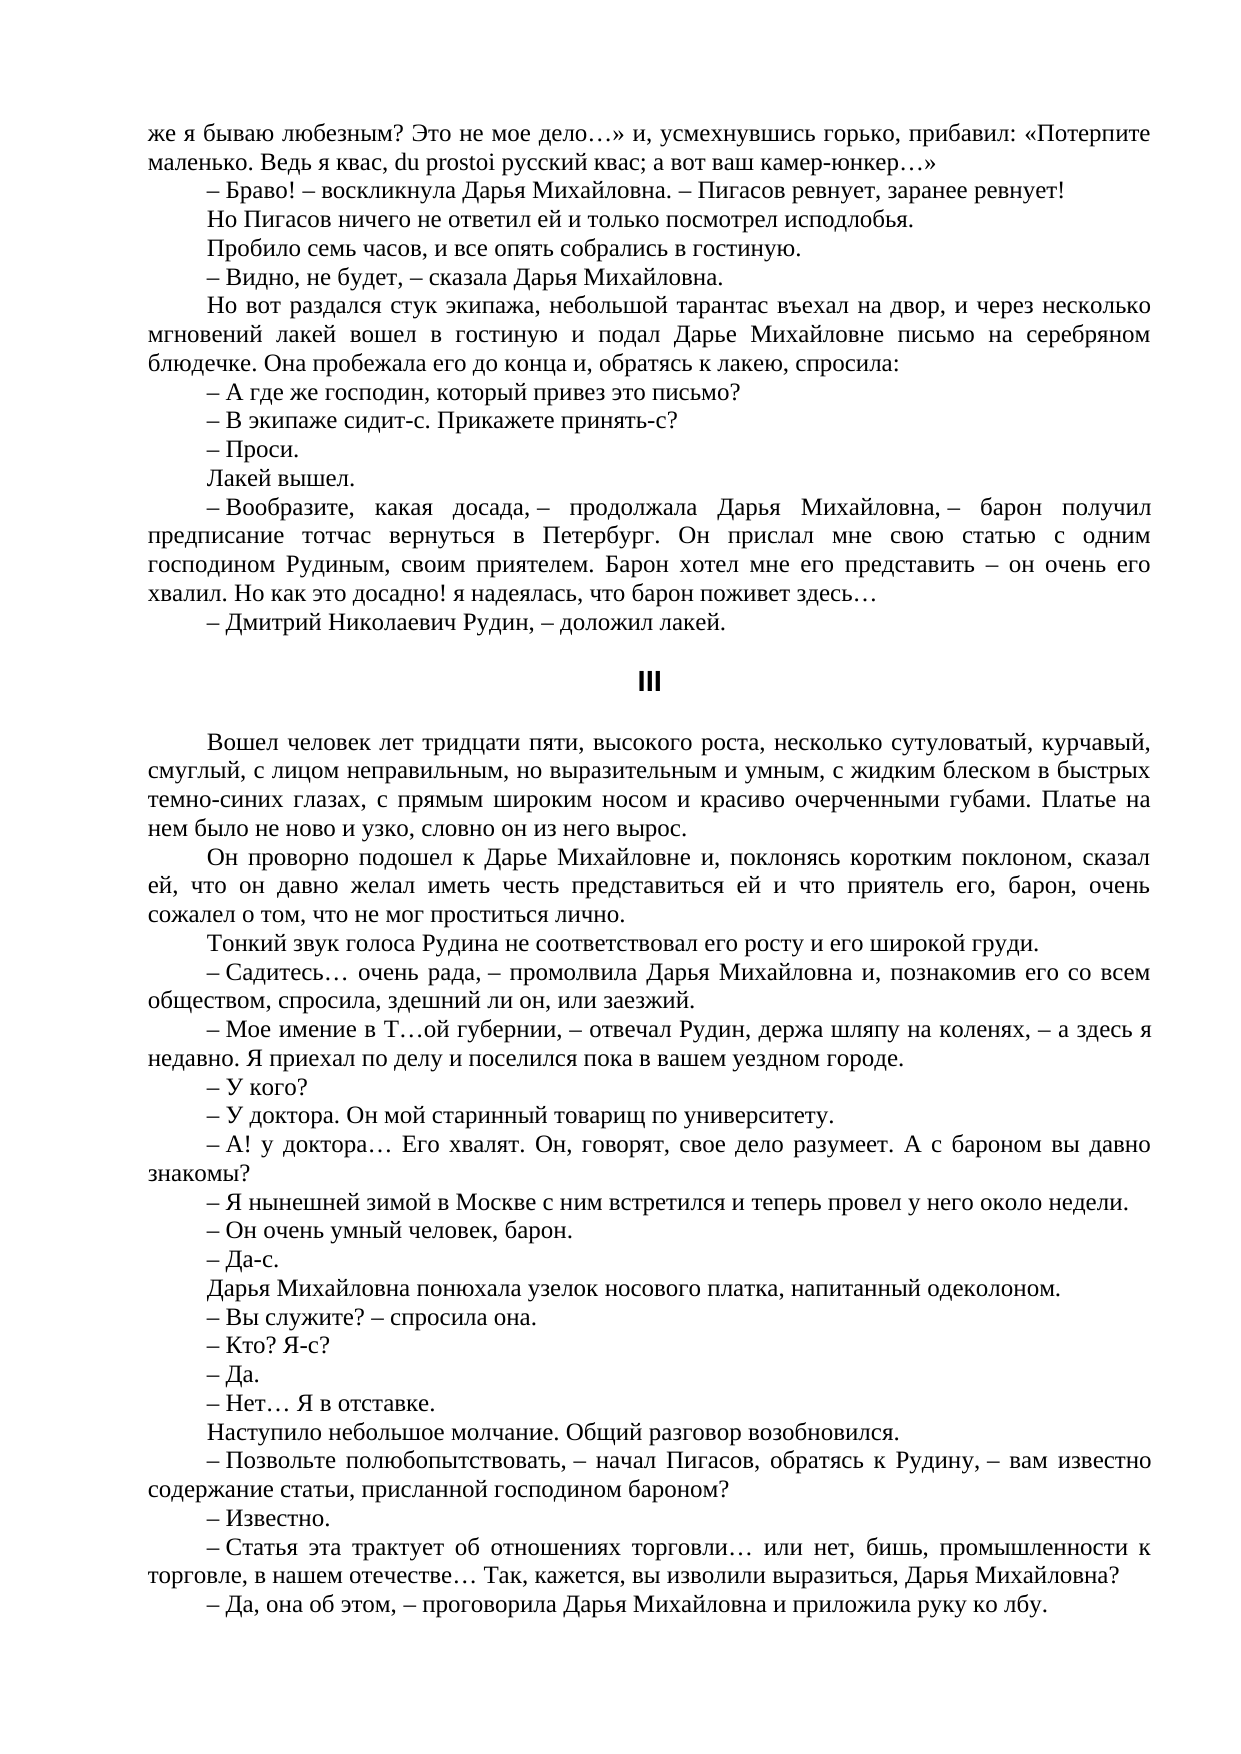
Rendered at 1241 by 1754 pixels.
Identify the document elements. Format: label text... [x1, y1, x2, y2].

text – Браво! – воскликнула Дарья Михайловна. – Пигасов ревнует, заранее ревнует! [148, 176, 1152, 204]
text Дарья Михайловна понюхала узелок носового платка, напитанный одеколоном. [148, 1273, 1152, 1302]
text Но вот раздался стук экипажа, небольшой тарантас въехал на двор, и через несколько мгновений лакей вошел в гостиную и подал Дарье Михайловне письмо на серебряном блюдечке. Она пробежала его до конца и, обратясь к лакею, спросила: [148, 291, 1152, 377]
text – Нет… Я в отставке. [148, 1388, 1152, 1417]
subtitle III [148, 664, 1152, 698]
text – У кого? [148, 1072, 1152, 1100]
text – Да. [148, 1359, 1152, 1388]
text – У доктора. Он мой старинный товарищ по университету. [148, 1100, 1152, 1129]
text Тонкий звук голоса Рудина не соответствовал его росту и его широкой груди. [148, 928, 1152, 957]
text – Да, она об этом, – проговорила Дарья Михайловна и приложила руку ко лбу. [148, 1589, 1152, 1618]
text – Кто? Я-с? [148, 1330, 1152, 1359]
text – Вообразите, какая досада, – продолжала Дарья Михайловна, – барон получил предписание тотчас вернуться в Петербург. Он прислал мне свою статью с одним господином Рудиным, своим приятелем. Барон хотел мне его представить – он очень его хвалил. Но как это досадно! я надеялась, что барон поживет здесь… [148, 492, 1152, 607]
text – Дмитрий Николаевич Рудин, – доложил лакей. [148, 607, 1152, 636]
text – Я нынешней зимой в Москве с ним встретился и теперь провел у него около недели. [148, 1187, 1152, 1215]
text – Он очень умный человек, барон. [148, 1215, 1152, 1244]
text Наступило небольшое молчание. Общий разговор возобновился. [148, 1417, 1152, 1445]
text – Да-с. [148, 1244, 1152, 1273]
text – Вы служите? – спросила она. [148, 1302, 1152, 1330]
text же я бываю любезным? Это не мое дело…» и, усмехнувшись горько, прибавил: «Потерпите маленько. Ведь я квас, du prostoi русский квас; а вот ваш камер-юнкер…» [148, 118, 1152, 176]
text – Известно. [148, 1503, 1152, 1532]
text – Видно, не будет, – сказала Дарья Михайловна. [148, 262, 1152, 291]
text – А где же господин, который привез это письмо? [148, 377, 1152, 406]
text Но Пигасов ничего не ответил ей и только посмотрел исподлобья. [148, 204, 1152, 233]
text – Садитесь… очень рада, – промолвила Дарья Михайловна и, познакомив его со всем обществом, спросила, здешний ли он, или заезжий. [148, 957, 1152, 1014]
text Он проворно подошел к Дарье Михайловне и, поклонясь коротким поклоном, сказал ей, что он давно желал иметь честь представиться ей и что приятель его, барон, очень сожалел о том, что не мог проститься лично. [148, 842, 1152, 928]
text Лакей вышел. [148, 463, 1152, 492]
text Вошел человек лет тридцати пяти, высокого роста, несколько сутуловатый, курчавый, смуглый, с лицом неправильным, но выразительным и умным, с жидким блеском в быстрых темно-синих глазах, с прямым широким носом и красиво очерченными губами. Платье на нем было не ново и узко, словно он из него вырос. [148, 727, 1152, 842]
text – В экипаже сидит-с. Прикажете принять-с? [148, 406, 1152, 434]
text – А! у доктора… Его хвалят. Он, говорят, свое дело разумеет. А с бароном вы давно знакомы? [148, 1129, 1152, 1187]
text – Проси. [148, 434, 1152, 463]
text – Статья эта трактует об отношениях торговли… или нет, бишь, промышленности к торговле, в нашем отечестве… Так, кажется, вы изволили выразиться, Дарья Михайловна? [148, 1532, 1152, 1589]
text Пробило семь часов, и все опять собрались в гостиную. [148, 233, 1152, 262]
text – Мое имение в Т…ой губернии, – отвечал Рудин, держа шляпу на коленях, – а здесь я недавно. Я приехал по делу и поселился пока в вашем уездном городе. [148, 1014, 1152, 1072]
text – Позвольте полюбопытствовать, – начал Пигасов, обратясь к Рудину, – вам известно содержание статьи, присланной господином бароном? [148, 1445, 1152, 1503]
